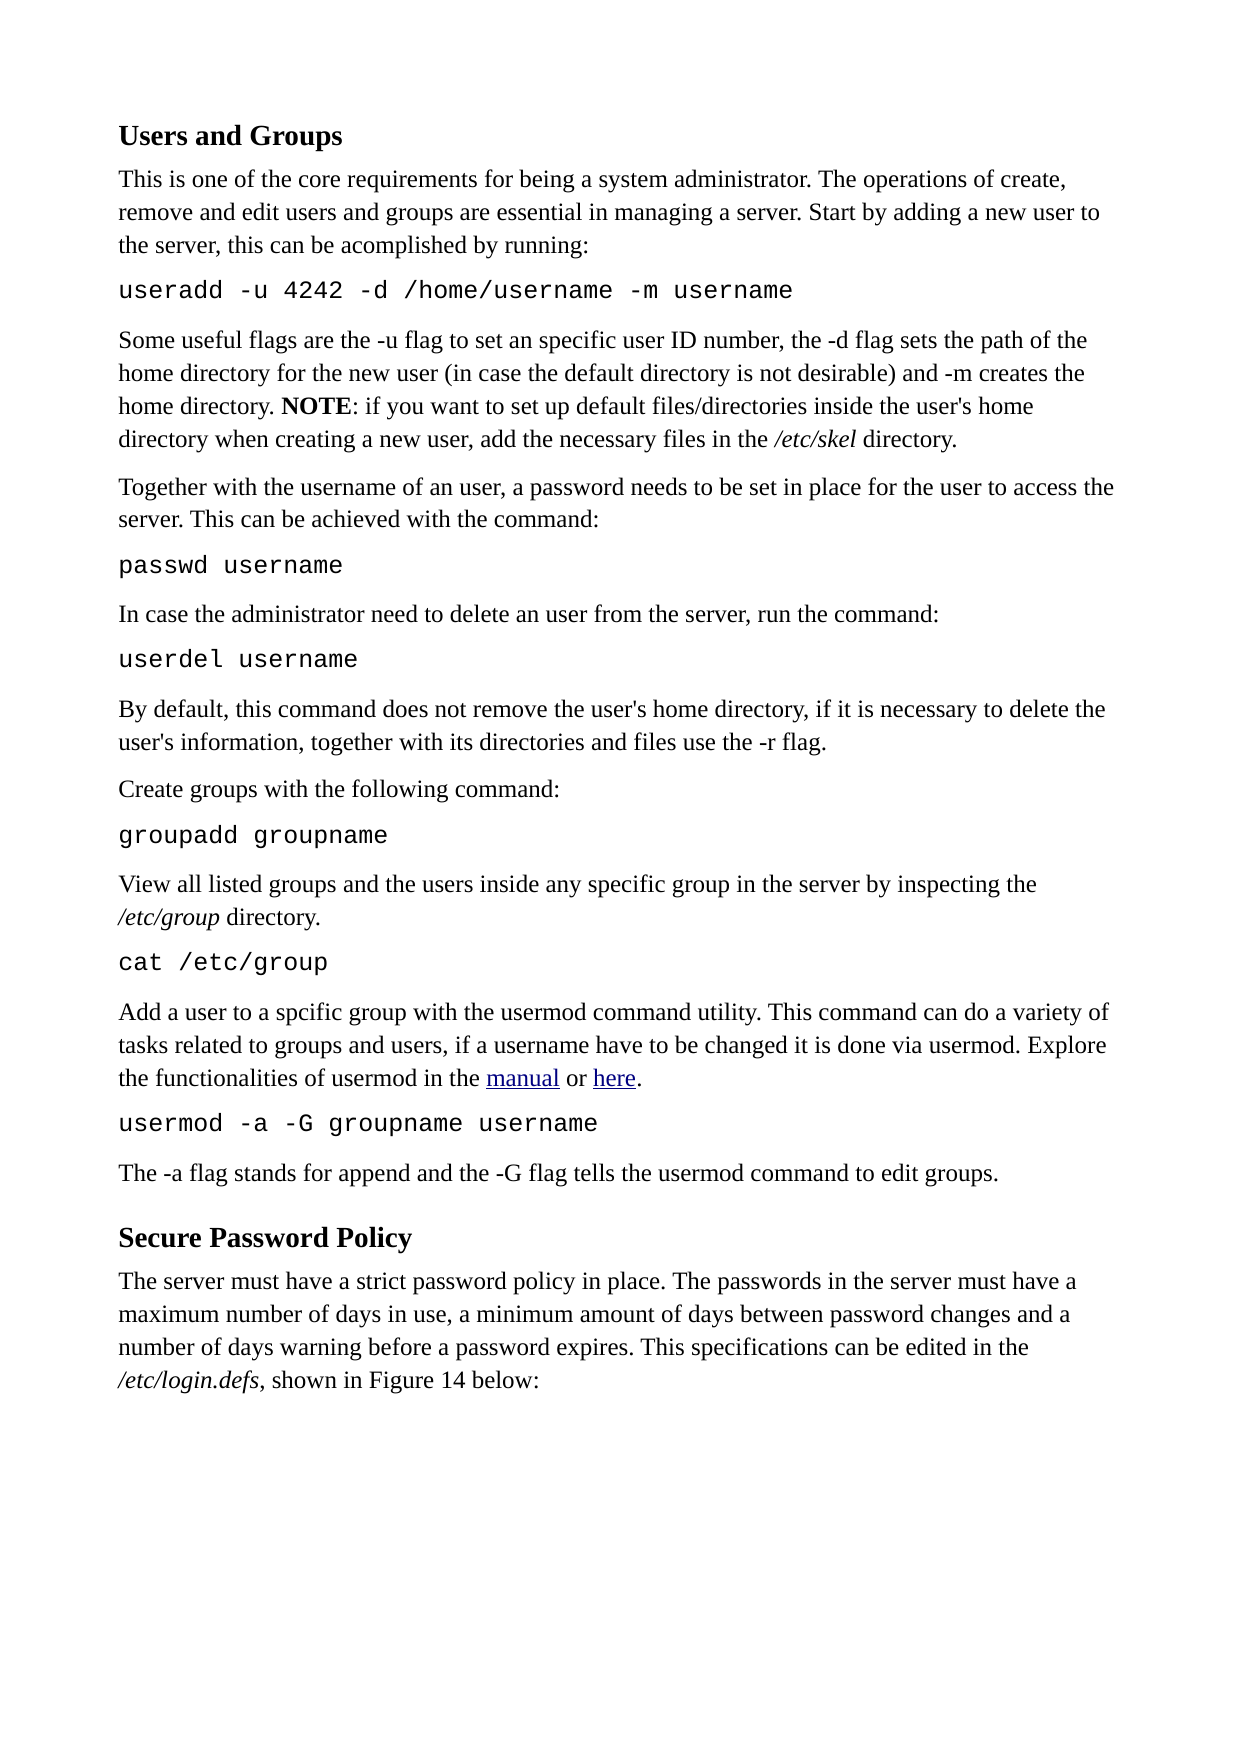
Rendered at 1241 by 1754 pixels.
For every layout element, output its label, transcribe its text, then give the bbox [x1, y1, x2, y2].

text By default, this command does not remove the user's home directory, if it is necessary to delete the user's information, together with its directories and files use the -r flag. [118, 694, 1122, 756]
text cat /etc/group [118, 950, 1122, 978]
text Create groups with the following command: [118, 774, 1122, 803]
text Some useful flags are the -u flag to set an specific user ID number, the -d flag sets the path of the home directory for the new user (in case the default directory is not desirable) and -m creates the home directory. NOTE: if you want to set up default files/directories inside the user's home directory when creating a new user, add the necessary files in the /etc/skel directory. [118, 325, 1122, 453]
text Add a user to a spcific group with the usermod command utility. This command can do a variety of tasks related to groups and users, if a username have to be changed it is done via usermod. Explore the functionalities of usermod in the manual or here. [118, 997, 1122, 1092]
text userdel username [118, 647, 1122, 675]
text passwd username [118, 552, 1122, 581]
text groupadd groupname [118, 822, 1122, 851]
subtitle Secure Password Policy [118, 1220, 1122, 1253]
text The server must have a strict password policy in place. The passwords in the server must have a maximum number of days in use, a minimum amount of days between password changes and a number of days warning before a password expires. This specifications can be edited in the /etc/login.defs, shown in Figure 14 below: [118, 1266, 1122, 1394]
text Together with the username of an user, a password needs to be set in place for the user to access the server. This can be achieved with the command: [118, 472, 1122, 533]
text usermod -a -G groupname username [118, 1111, 1122, 1139]
text The -a flag stands for append and the -G flag tells the usermod command to edit groups. [118, 1158, 1122, 1186]
subtitle Users and Groups [118, 118, 1122, 152]
text View all listed groups and the users inside any specific group in the server by inspecting the /etc/group directory. [118, 869, 1122, 931]
text In case the administrator need to delete an user from the server, run the command: [118, 599, 1122, 628]
text This is one of the core requirements for being a system administrator. The operations of create, remove and edit users and groups are essential in managing a server. Start by adding a new user to the server, this can be acomplished by running: [118, 164, 1122, 259]
text useradd -u 4242 -d /home/username -m username [118, 278, 1122, 306]
